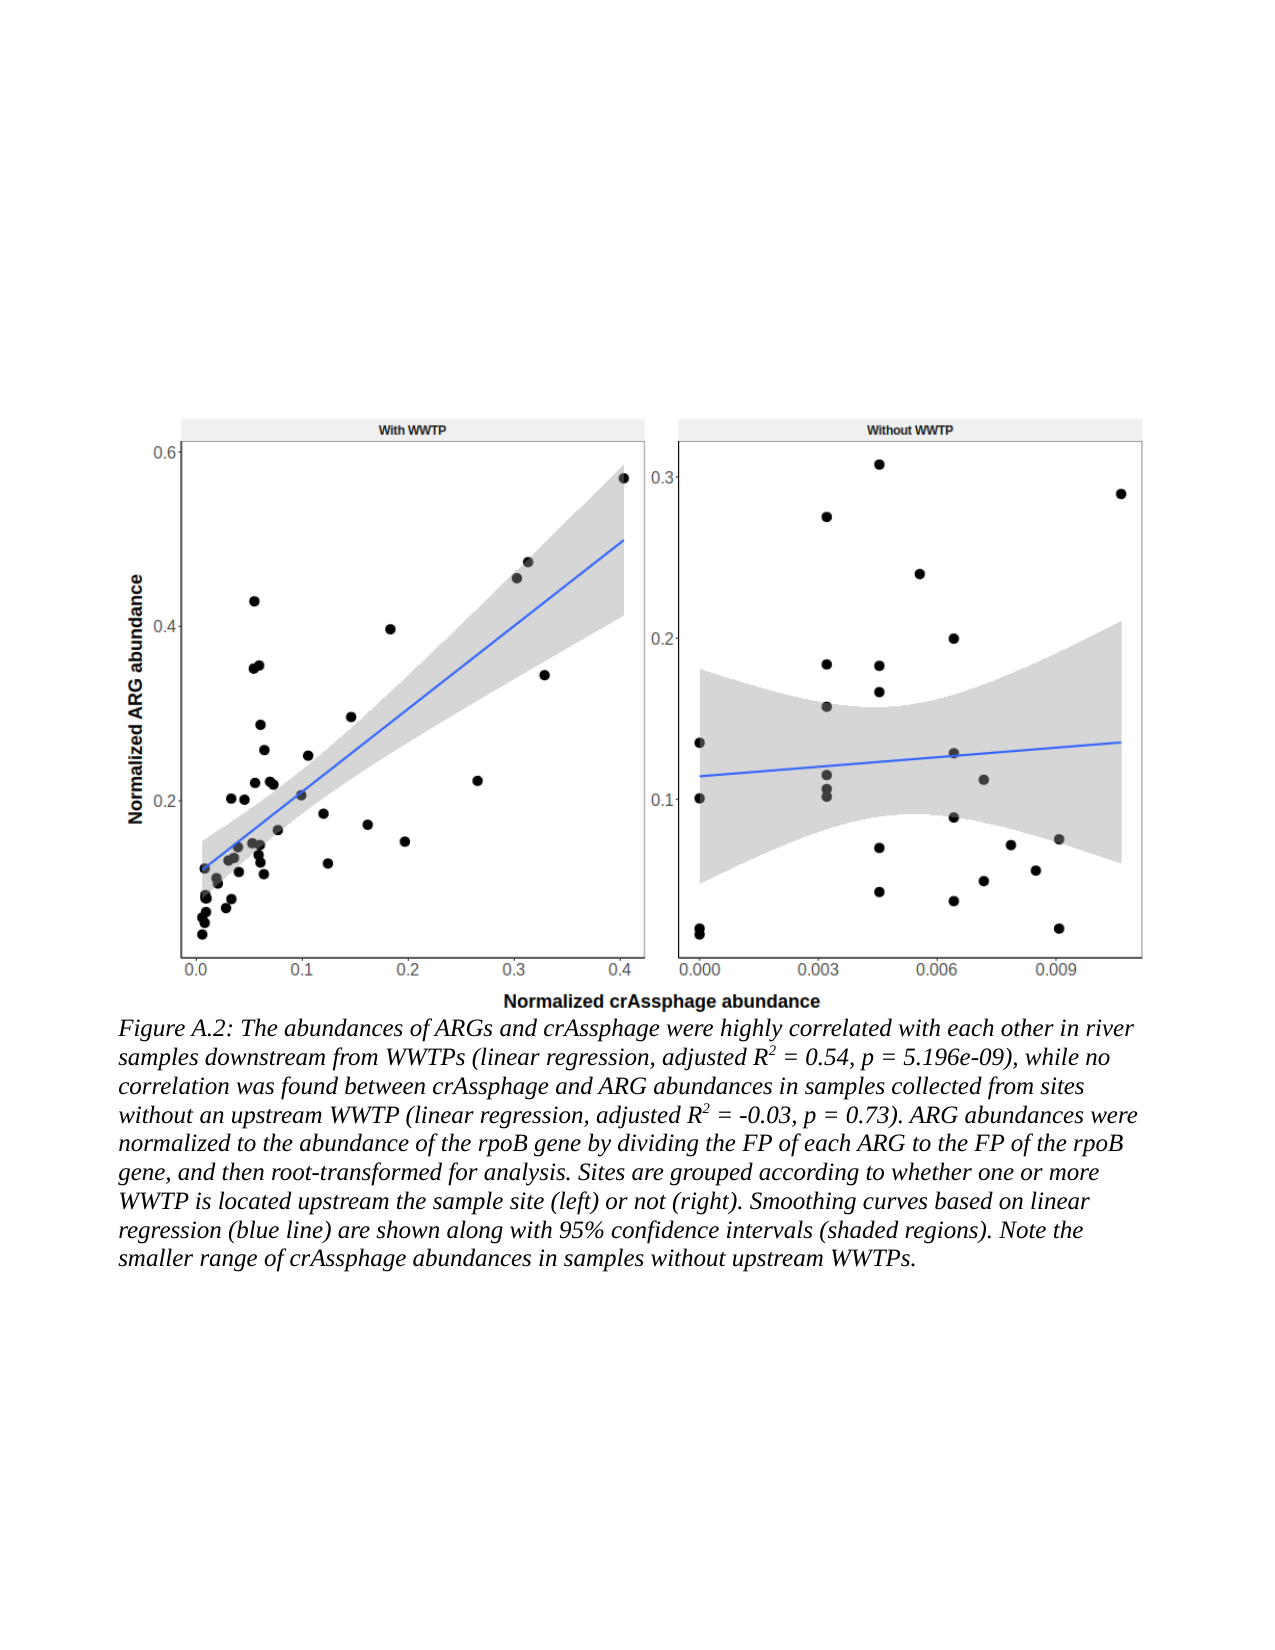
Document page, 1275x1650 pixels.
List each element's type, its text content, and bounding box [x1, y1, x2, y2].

picture [118, 390, 1157, 1014]
text Figure A.2: The abundances of ARGs and crAssphage were highly correlated with each other in river samples downstream from WWTPs (linear regression, adjusted R2 = 0.54, p = 5.196e-09), while no correlation was found between crAssphage and ARG abundances in samples collected from sites without an upstream WWTP (linear regression, adjusted R2 = -0.03, p = 0.73). ARG abundances were normalized to the abundance of the rpoB gene by dividing the FP of each ARG to the FP of the rpoB gene, and then root-transformed for analysis. Sites are grouped according to whether one or more WWTP is located upstream the sample site (left) or not (right). Smoothing curves based on linear regression (blue line) are shown along with 95% confidence intervals (shaded regions). Note the smaller range of crAssphage abundances in samples without upstream WWTPs. [118, 1014, 1157, 1272]
